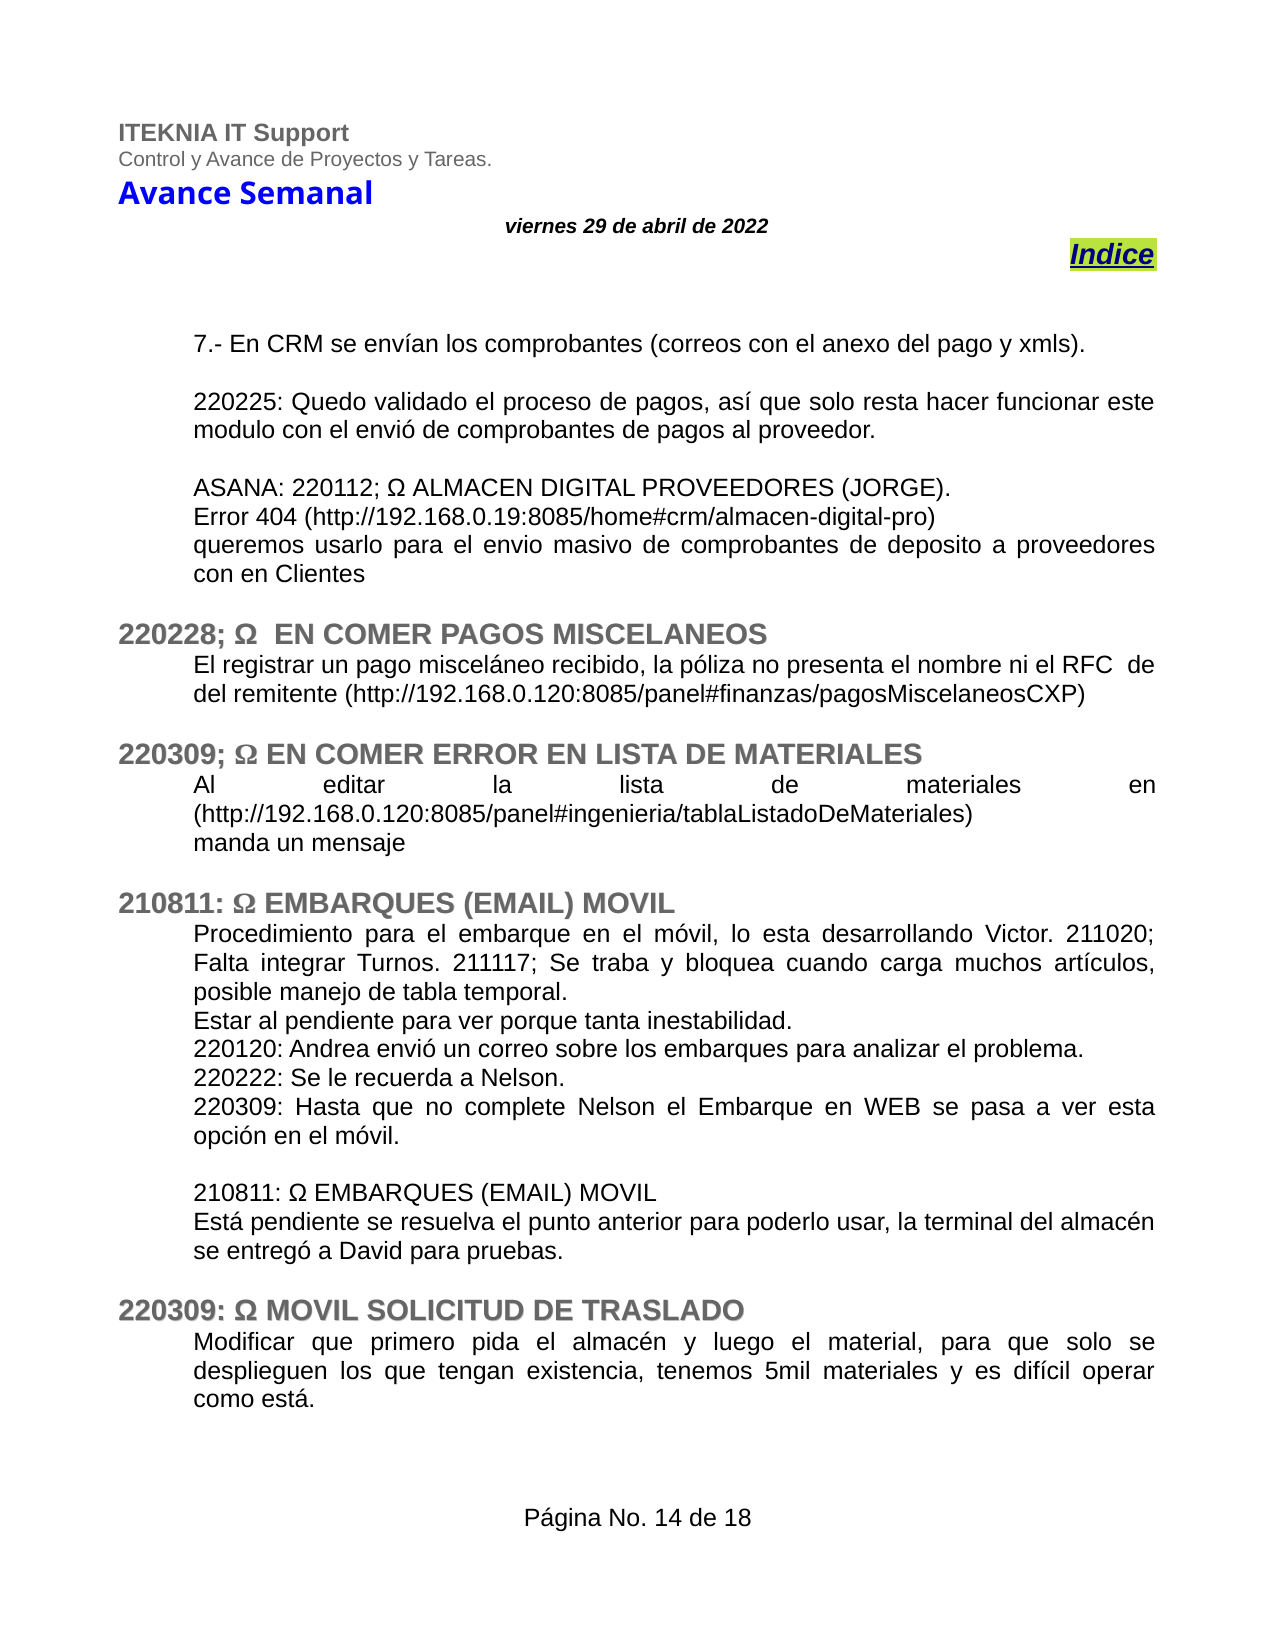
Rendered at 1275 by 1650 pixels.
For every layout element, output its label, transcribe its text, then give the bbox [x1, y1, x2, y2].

text 210811: Ω EMBARQUES (EMAIL) MOVIL [193, 1178, 1157, 1207]
text 220225: Quedo validado el proceso de pagos, así que solo resta hacer funcionar este modulo con el envió de comprobantes de pagos al proveedor. [193, 387, 1157, 444]
text manda un mensaje [193, 828, 1157, 857]
text Está pendiente se resuelva el punto anterior para poderlo usar, la terminal del almacén se entregó a David para pruebas. [193, 1207, 1157, 1264]
text 7.- En CRM se envían los comprobantes (correos con el anexo del pago y xmls). [193, 329, 1157, 358]
text queremos usarlo para el envio masivo de comprobantes de deposito a proveedores con en Clientes [193, 530, 1157, 588]
subtitle 220228; Ω EN COMER PAGOS MISCELANEOS [118, 617, 1157, 650]
text Modificar que primero pida el almacén y luego el material, para que solo se desplieguen los que tengan existencia, tenemos 5mil materiales y es difícil operar como está. [193, 1327, 1157, 1413]
text Estar al pendiente para ver porque tanta inestabilidad. [193, 1006, 1157, 1034]
text El registrar un pago misceláneo recibido, la póliza no presenta el nombre ni el RFC de del remitente (http://192.168.0.120:8085/panel#finanzas/pagosMiscelaneosCXP) [193, 650, 1157, 708]
text Procedimiento para el embarque en el móvil, lo esta desarrollando Victor. 211020; Falta integrar Turnos. 211117; Se traba y bloquea cuando carga muchos artículos, posible manejo de tabla temporal. [193, 919, 1157, 1006]
text 220222: Se le recuerda a Nelson. [118, 1063, 1157, 1092]
subtitle 220309; Ω EN COMER ERROR EN LISTA DE MATERIALES [118, 737, 1157, 771]
text Error 404 (http://192.168.0.19:8085/home#crm/almacen-digital-pro) [193, 502, 1157, 530]
text ASANA: 220112; Ω ALMACEN DIGITAL PROVEEDORES (JORGE). [193, 473, 1157, 502]
text Al editar la lista de materiales en (http://192.168.0.120:8085/panel#ingenieria/tablaListadoDeMateriales) [193, 771, 1157, 828]
text 220120: Andrea envió un correo sobre los embarques para analizar el problema. [193, 1034, 1157, 1063]
subtitle 220309: Ω MOVIL SOLICITUD DE TRASLADO [118, 1293, 1157, 1327]
subtitle 210811: Ω EMBARQUES (EMAIL) movil [118, 886, 1157, 919]
text 220309: Hasta que no complete Nelson el Embarque en WEB se pasa a ver esta opción en el móvil. [193, 1092, 1157, 1149]
